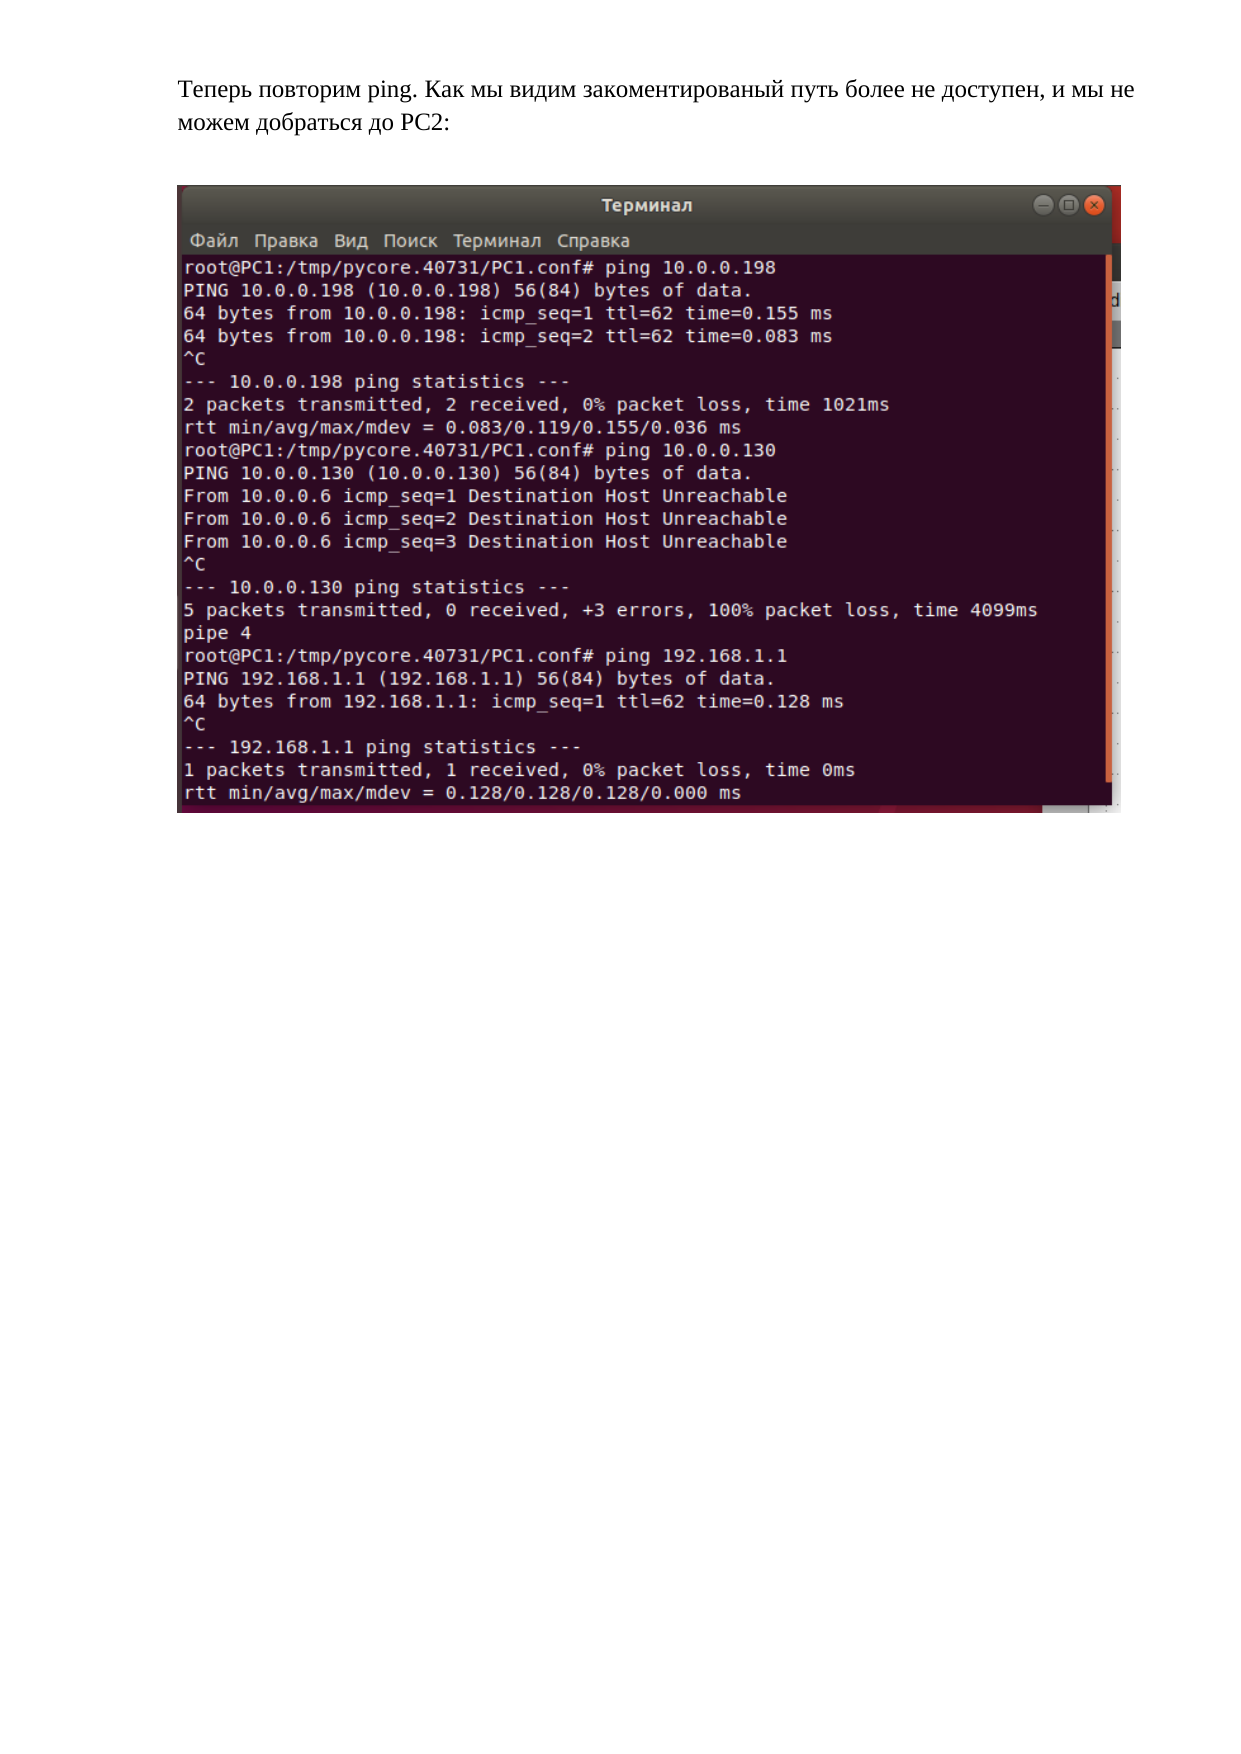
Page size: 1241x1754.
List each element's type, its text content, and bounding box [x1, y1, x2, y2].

text Теперь повторим ping. Как мы видим закоментированый путь более не доступен, и мы не можем добраться до PC2: [177, 74, 1152, 136]
picture [177, 185, 1121, 813]
